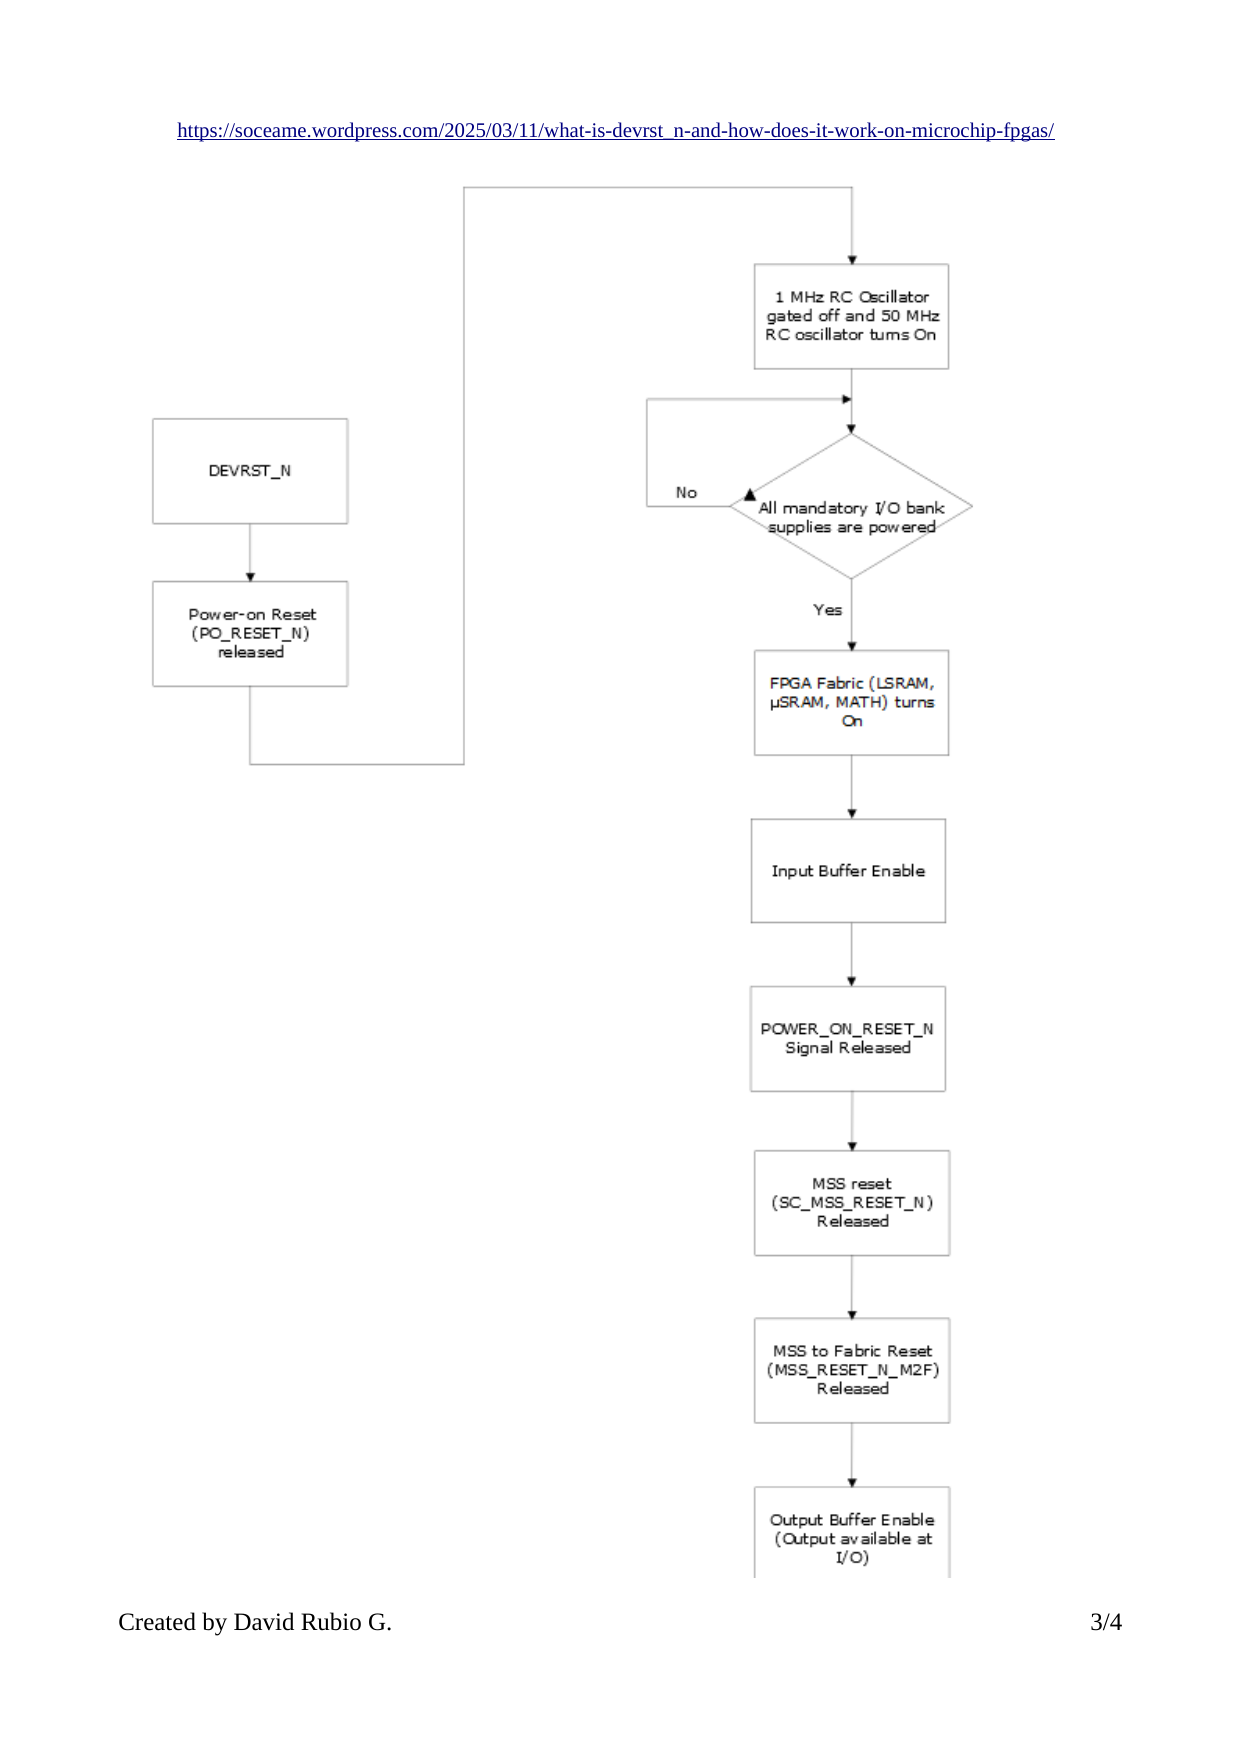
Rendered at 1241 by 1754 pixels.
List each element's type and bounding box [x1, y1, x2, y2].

picture [118, 177, 1009, 1578]
